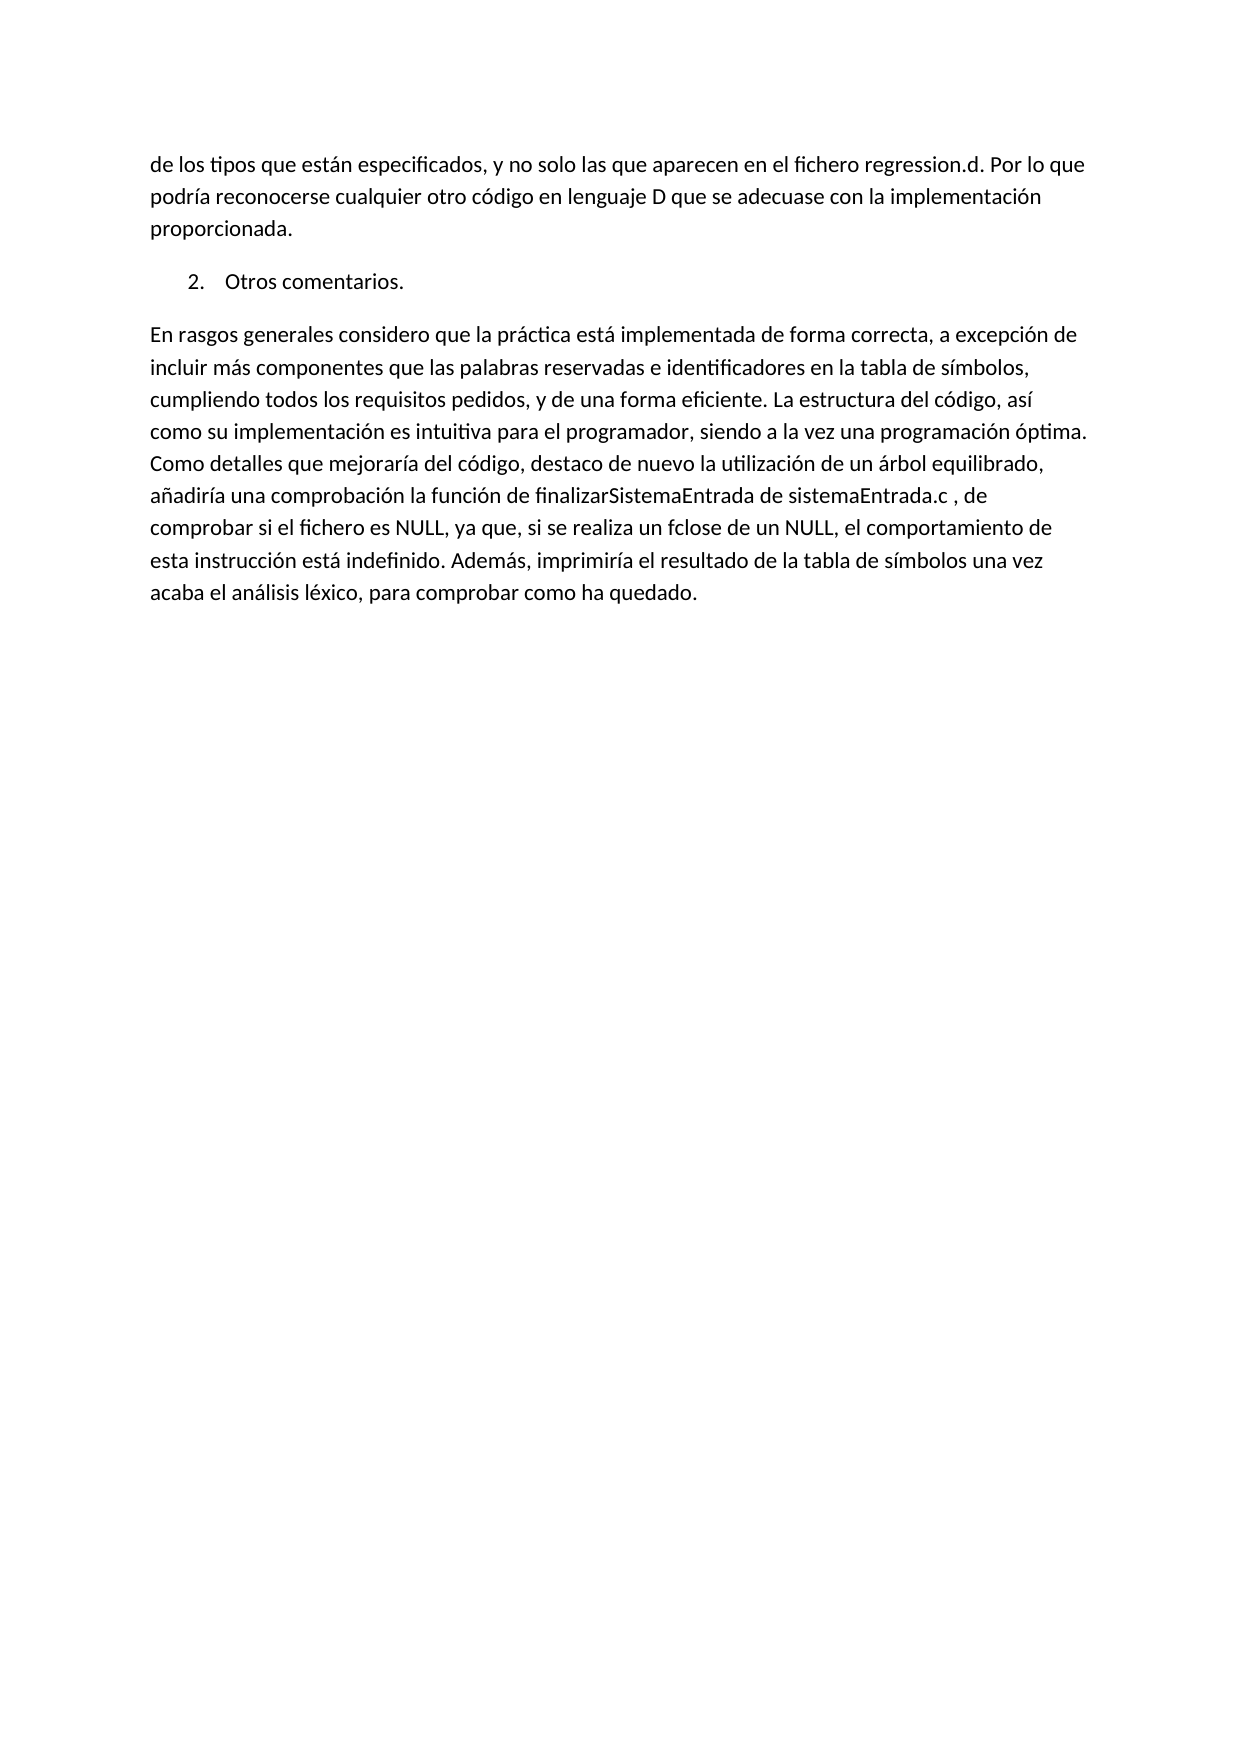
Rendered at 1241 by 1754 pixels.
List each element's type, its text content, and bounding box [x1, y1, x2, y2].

text de los tipos que están especificados, y no solo las que aparecen en el fichero regression.d. Por lo que podría reconocerse cualquier otro código en lenguaje D que se adecuase con la implementación proporcionada. [150, 150, 1090, 242]
list Otros comentarios. [187, 267, 1090, 295]
text En rasgos generales considero que la práctica está implementada de forma correcta, a excepción de incluir más componentes que las palabras reservadas e identificadores en la tabla de símbolos, cumpliendo todos los requisitos pedidos, y de una forma eficiente. La estructura del código, así como su implementación es intuitiva para el programador, siendo a la vez una programación óptima. Como detalles que mejoraría del código, destaco de nuevo la utilización de un árbol equilibrado, añadiría una comprobación la función de finalizarSistemaEntrada de sistemaEntrada.c , de comprobar si el fichero es NULL, ya que, si se realiza un fclose de un NULL, el comportamiento de esta instrucción está indefinido. Además, imprimiría el resultado de la tabla de símbolos una vez acaba el análisis léxico, para comprobar como ha quedado. [150, 320, 1090, 606]
